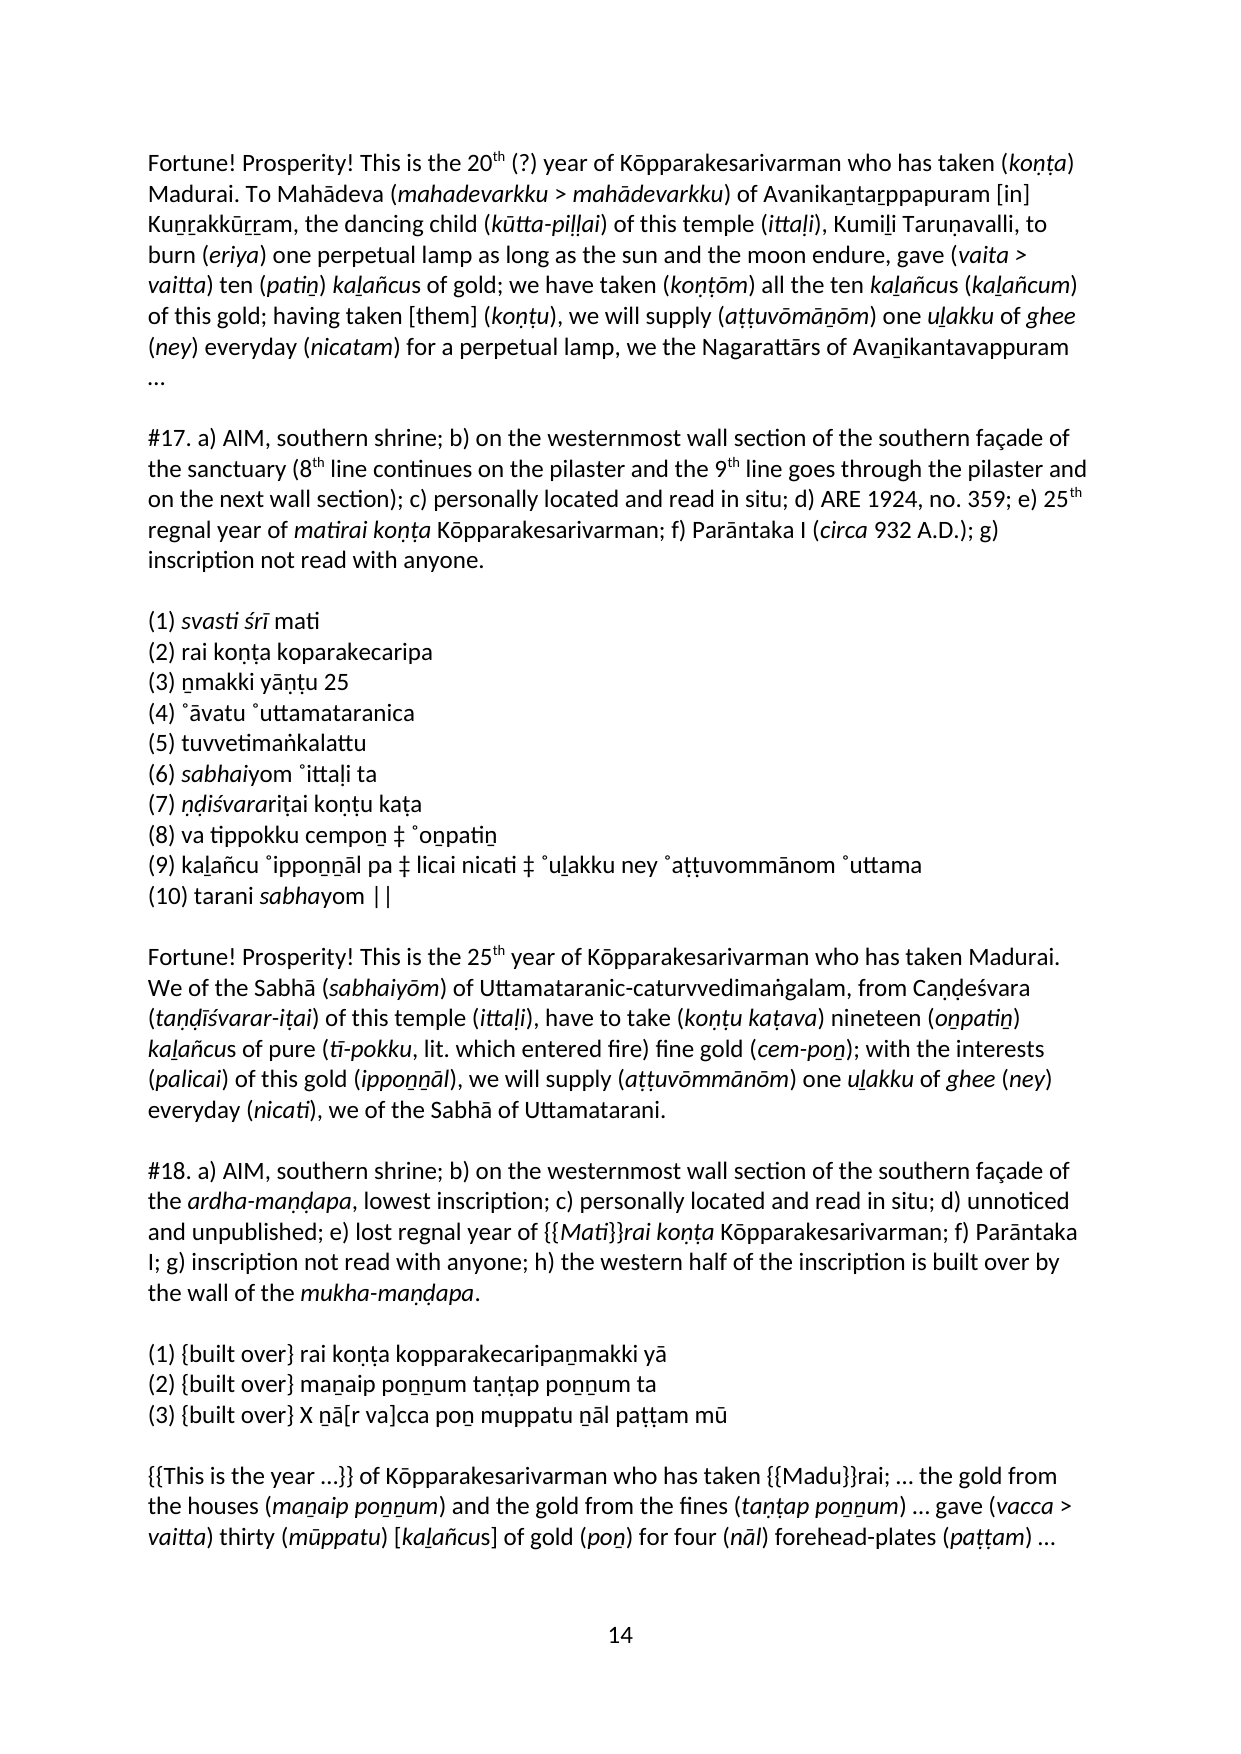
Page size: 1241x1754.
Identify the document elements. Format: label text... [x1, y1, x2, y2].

text (1) svasti śrī mati [148, 605, 1093, 636]
text Fortune! Prosperity! This is the 20th (?) year of Kōpparakesarivarman who has taken (koṇṭa) Madurai. To Mahādeva (mahadevarkku > mahādevarkku) of Avanikaṉtaṟppapuram [in] Kuṉṟakkūṟṟam, the dancing child (kūtta-piḷḷai) of this temple (ittaḷi), Kumiḻi Taruṇavalli, to burn (eriya) one perpetual lamp as long as the sun and the moon endure, gave (vaita > vaitta) ten (patiṉ) kaḻañcus of gold; we have taken (koṇṭōm) all the ten kaḻañcus (kaḻañcum) of this gold; having taken [them] (koṇṭu), we will supply (aṭṭuvōmāṉōm) one uḻakku of ghee (ney) everyday (nicatam) for a perpetual lamp, we the Nagarattārs of Avaṉikantavappuram … [148, 148, 1093, 392]
text #17. a) AIM, southern shrine; b) on the westernmost wall section of the southern façade of the sanctuary (8th line continues on the pilaster and the 9th line goes through the pilaster and on the next wall section); c) personally located and read in situ; d) ARE 1924, no. 359; e) 25th regnal year of matirai koṇṭa Kōpparakesarivarman; f) Parāntaka I (circa 932 A.D.); g) inscription not read with anyone. [148, 422, 1093, 575]
text (7) ṇḍiśvarariṭai koṇṭu kaṭa [148, 788, 1093, 819]
text (8) va tippokku cempoṉ ‡ ˚oṉpatiṉ [148, 819, 1093, 849]
text (2) rai koṇṭa koparakecaripa [148, 636, 1093, 666]
text (1) {built over} rai koṇṭa kopparakecaripaṉmakki yā [148, 1338, 1093, 1368]
text {{This is the year …}} of Kōpparakesarivarman who has taken {{Madu}}rai; … the gold from the houses (maṉaip poṉṉum) and the gold from the fines (taṇṭap poṉṉum) … gave (vacca > vaitta) thirty (mūppatu) [kaḻañcus] of gold (poṉ) for four (nāl) forehead-plates (paṭṭam) … [148, 1460, 1093, 1552]
text (4) ˚āvatu ˚uttamataranica [148, 697, 1093, 727]
text (10) tarani sabhayom || [148, 880, 1093, 911]
text (3) ṉmakki yāṇṭu 25 [148, 666, 1093, 697]
text (2) {built over} maṉaip poṉṉum taṇṭap poṉṉum ta [148, 1368, 1093, 1399]
text Fortune! Prosperity! This is the 25th year of Kōpparakesarivarman who has taken Madurai. We of the Sabhā (sabhaiyōm) of Uttamataranic-caturvvedimaṅgalam, from Caṇḍeśvara (taṇḍīśvarar-iṭai) of this temple (ittaḷi), have to take (koṇṭu kaṭava) nineteen (oṉpatiṉ) kaḻañcus of pure (tī-pokku, lit. which entered fire) fine gold (cem-poṉ); with the interests (palicai) of this gold (ippoṉṉāl), we will supply (aṭṭuvōmmānōm) one uḻakku of ghee (ney) everyday (nicati), we of the Sabhā of Uttamatarani. [148, 941, 1093, 1124]
text (6) sabhaiyom ˚ittaḷi ta [148, 758, 1093, 788]
text (3) {built over} X ṉā[r va]cca poṉ muppatu ṉāl paṭṭam mū [148, 1399, 1093, 1429]
text (9) kaḻañcu ˚ippoṉṉāl pa ‡ licai nicati ‡ ˚uḻakku ney ˚aṭṭuvommānom ˚uttama [148, 849, 1093, 880]
text #18. a) AIM, southern shrine; b) on the westernmost wall section of the southern façade of the ardha-maṇḍapa, lowest inscription; c) personally located and read in situ; d) unnoticed and unpublished; e) lost regnal year of {{Mati}}rai koṇṭa Kōpparakesarivarman; f) Parāntaka I; g) inscription not read with anyone; h) the western half of the inscription is built over by the wall of the mukha-maṇḍapa. [148, 1155, 1093, 1307]
text (5) tuvvetimaṅkalattu [148, 727, 1093, 758]
